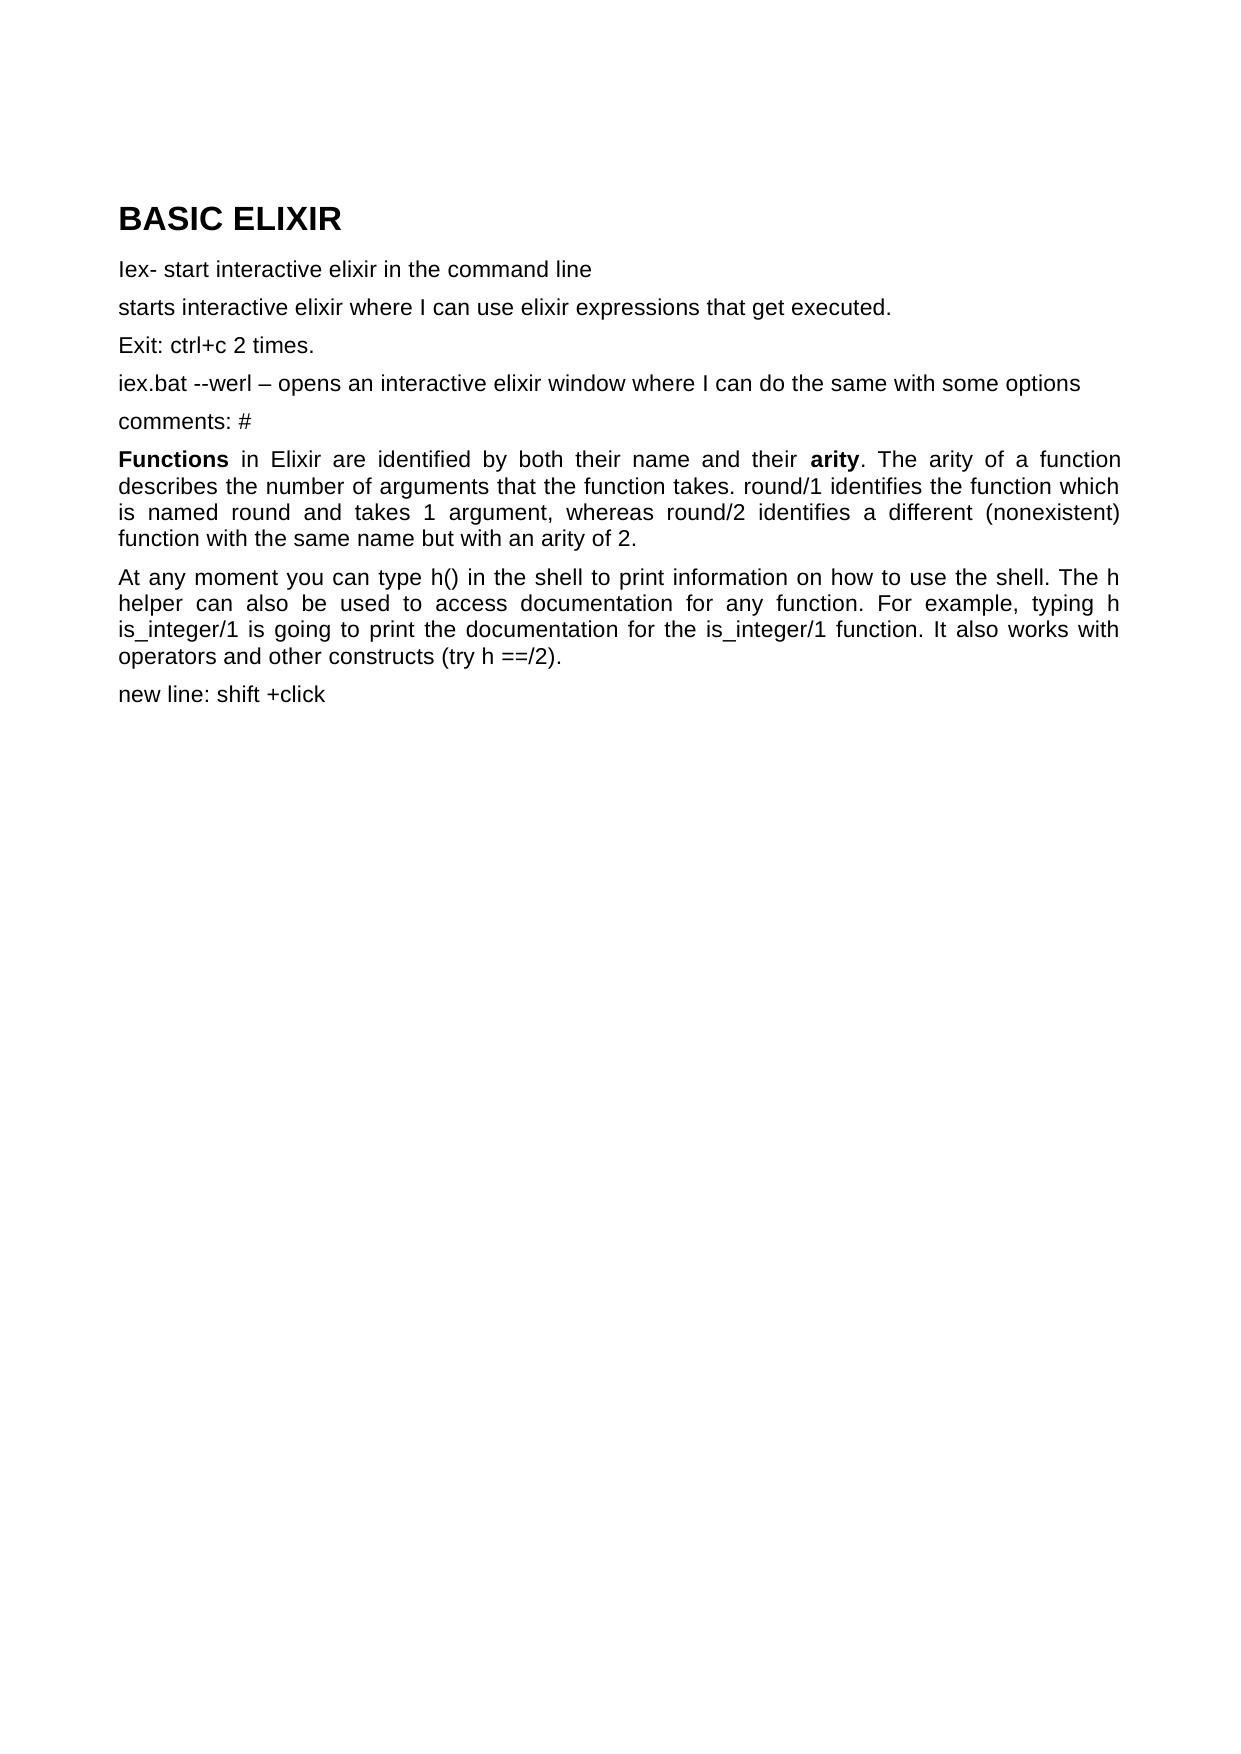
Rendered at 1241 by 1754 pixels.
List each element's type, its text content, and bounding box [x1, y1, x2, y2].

subtitle BASIC ELIXIR [118, 199, 1122, 237]
text Iex- start interactive elixir in the command line [118, 256, 1122, 282]
text comments: # [118, 408, 1122, 434]
text starts interactive elixir where I can use elixir expressions that get executed. [118, 294, 1122, 320]
text Functions in Elixir are identified by both their name and their arity. The arity of a function describes the number of arguments that the function takes. round/1 identifies the function which is named round and takes 1 argument, whereas round/2 identifies a different (nonexistent) function with the same name but with an arity of 2. [118, 446, 1122, 552]
text Exit: ctrl+c 2 times. [118, 332, 1122, 358]
text new line: shift +click [118, 681, 1122, 707]
text iex.bat --werl – opens an interactive elixir window where I can do the same with some options [118, 370, 1122, 396]
text At any moment you can type h() in the shell to print information on how to use the shell. The h helper can also be used to access documentation for any function. For example, typing h is_integer/1 is going to print the documentation for the is_integer/1 function. It also works with operators and other constructs (try h ==/2). [118, 563, 1122, 669]
